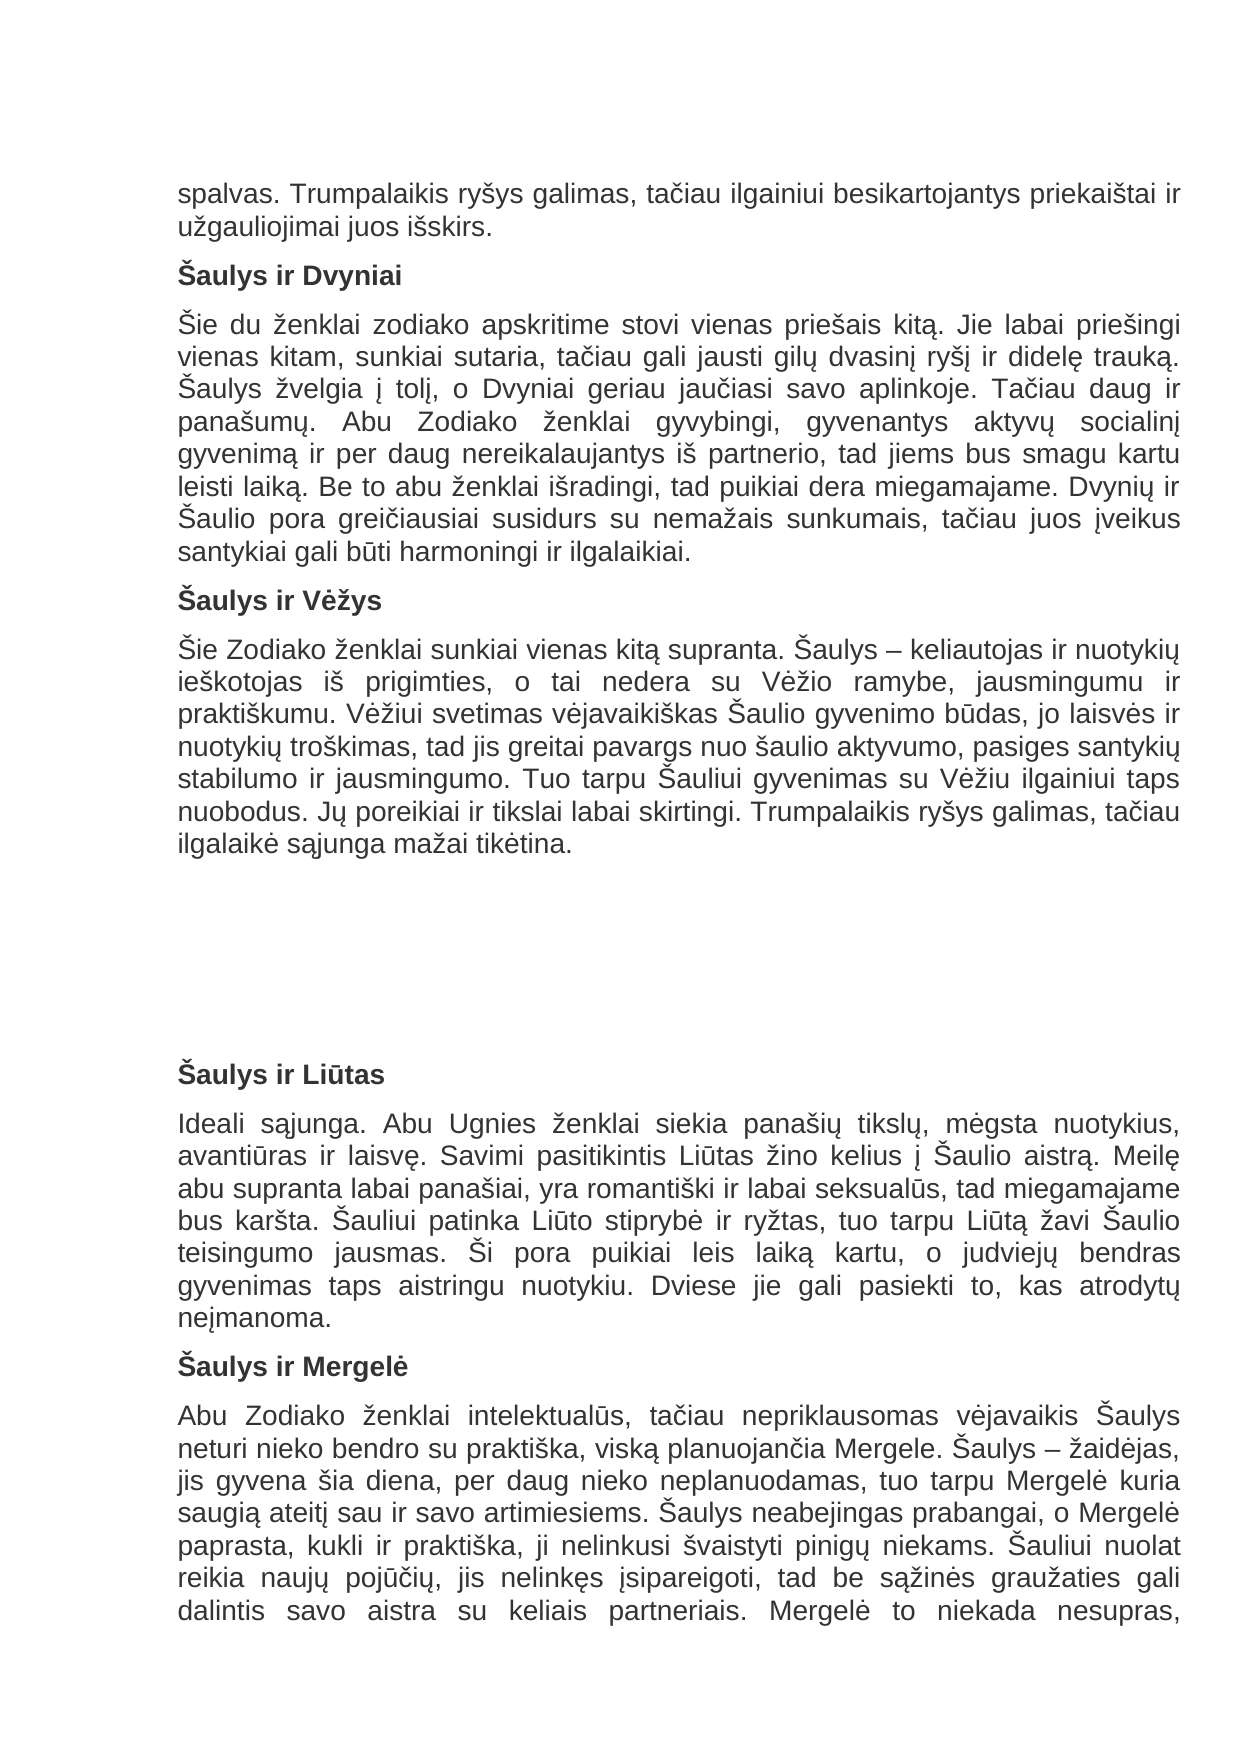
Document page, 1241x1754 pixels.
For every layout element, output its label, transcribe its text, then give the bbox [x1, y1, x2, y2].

text Šie du ženklai zodiako apskritime stovi vienas priešais kitą. Jie labai priešingi vienas kitam, sunkiai sutaria, tačiau gali jausti gilų dvasinį ryšį ir didelę trauką. Šaulys žvelgia į tolį, o Dvyniai geriau jaučiasi savo aplinkoje. Tačiau daug ir panašumų. Abu Zodiako ženklai gyvybingi, gyvenantys aktyvų socialinį gyvenimą ir per daug nereikalaujantys iš partnerio, tad jiems bus smagu kartu leisti laiką. Be to abu ženklai išradingi, tad puikiai dera miegamajame. Dvynių ir Šaulio pora greičiausiai susidurs su nemažais sunkumais, tačiau juos įveikus santykiai gali būti harmoningi ir ilgalaikiai. [177, 308, 1181, 567]
text spalvas. Trumpalaikis ryšys galimas, tačiau ilgainiui besikartojantys priekaištai ir užgauliojimai juos išskirs. [177, 177, 1181, 242]
text Šaulys ir Dvyniai [177, 259, 1181, 291]
text Šaulys ir Vėžys [177, 583, 1181, 616]
text Šaulys ir Liūtas [177, 1058, 1181, 1090]
text Šaulys ir Mergelė [177, 1350, 1181, 1383]
text Abu Zodiako ženklai intelektualūs, tačiau nepriklausomas vėjavaikis Šaulys neturi nieko bendro su praktiška, viską planuojančia Mergele. Šaulys – žaidėjas, jis gyvena šia diena, per daug nieko neplanuodamas, tuo tarpu Mergelė kuria saugią ateitį sau ir savo artimiesiems. Šaulys neabejingas prabangai, o Mergelė paprasta, kukli ir praktiška, ji nelinkusi švaistyti pinigų niekams. Šauliui nuolat reikia naujų pojūčių, jis nelinkęs įsipareigoti, tad be sąžinės graužaties gali dalintis savo aistra su keliais partneriais. Mergelė to niekada nesupras, [177, 1399, 1181, 1626]
text Ideali sąjunga. Abu Ugnies ženklai siekia panašių tikslų, mėgsta nuotykius, avantiūras ir laisvę. Savimi pasitikintis Liūtas žino kelius į Šaulio aistrą. Meilę abu supranta labai panašiai, yra romantiški ir labai seksualūs, tad miegamajame bus karšta. Šauliui patinka Liūto stiprybė ir ryžtas, tuo tarpu Liūtą žavi Šaulio teisingumo jausmas. Ši pora puikiai leis laiką kartu, o judviejų bendras gyvenimas taps aistringu nuotykiu. Dviese jie gali pasiekti to, kas atrodytų neįmanoma. [177, 1107, 1181, 1333]
text Šie Zodiako ženklai sunkiai vienas kitą supranta. Šaulys – keliautojas ir nuotykių ieškotojas iš prigimties, o tai nedera su Vėžio ramybe, jausmingumu ir praktiškumu. Vėžiui svetimas vėjavaikiškas Šaulio gyvenimo būdas, jo laisvės ir nuotykių troškimas, tad jis greitai pavargs nuo šaulio aktyvumo, pasiges santykių stabilumo ir jausmingumo. Tuo tarpu Šauliui gyvenimas su Vėžiu ilgainiui taps nuobodus. Jų poreikiai ir tikslai labai skirtingi. Trumpalaikis ryšys galimas, tačiau ilgalaikė sąjunga mažai tikėtina. [177, 633, 1181, 859]
